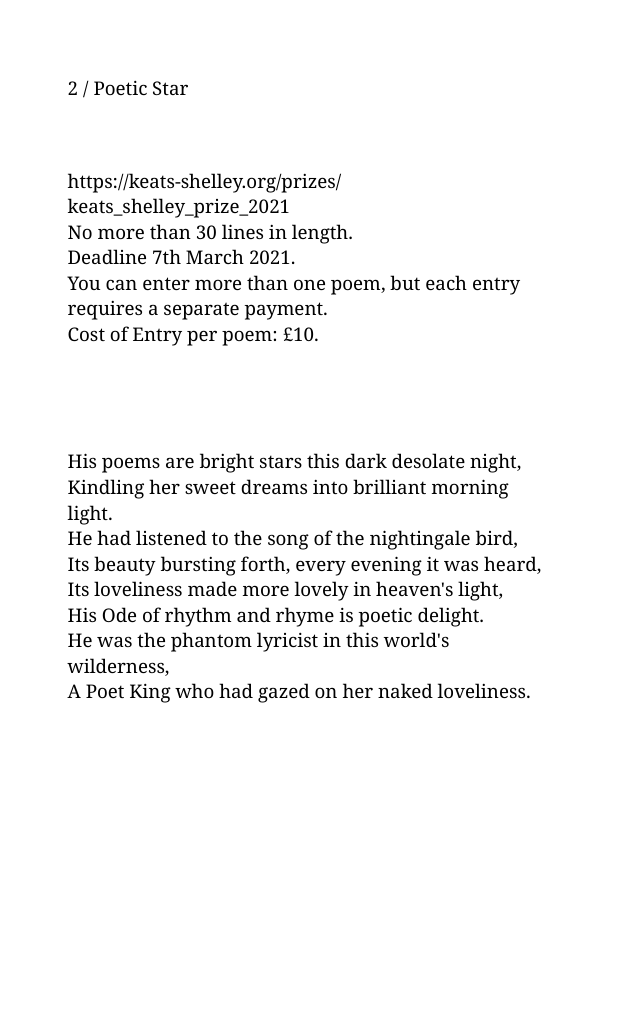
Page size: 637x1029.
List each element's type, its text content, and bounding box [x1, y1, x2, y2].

text Deadline 7th March 2021. [67, 245, 553, 270]
text He was the phantom lyricist in this world's wilderness, [67, 627, 553, 678]
text His poems are bright stars this dark desolate night, [67, 449, 553, 474]
text He had listened to the song of the nightingale bird, [67, 525, 553, 551]
text Its beauty bursting forth, every evening it was heard, [67, 551, 553, 576]
text No more than 30 lines in length. [67, 219, 553, 245]
text https://keats-shelley.org/prizes/keats_shelley_prize_2021 [67, 168, 553, 219]
text You can enter more than one poem, but each entry requires a separate payment. [67, 270, 553, 321]
text Cost of Entry per poem: £10. [67, 321, 553, 347]
text A Poet King who had gazed on her naked loveliness. [67, 678, 553, 704]
text Its loveliness made more lovely in heaven's light, [67, 576, 553, 602]
text His Ode of rhythm and rhyme is poetic delight. [67, 602, 553, 627]
text Kindling her sweet dreams into brilliant morning light. [67, 474, 553, 525]
